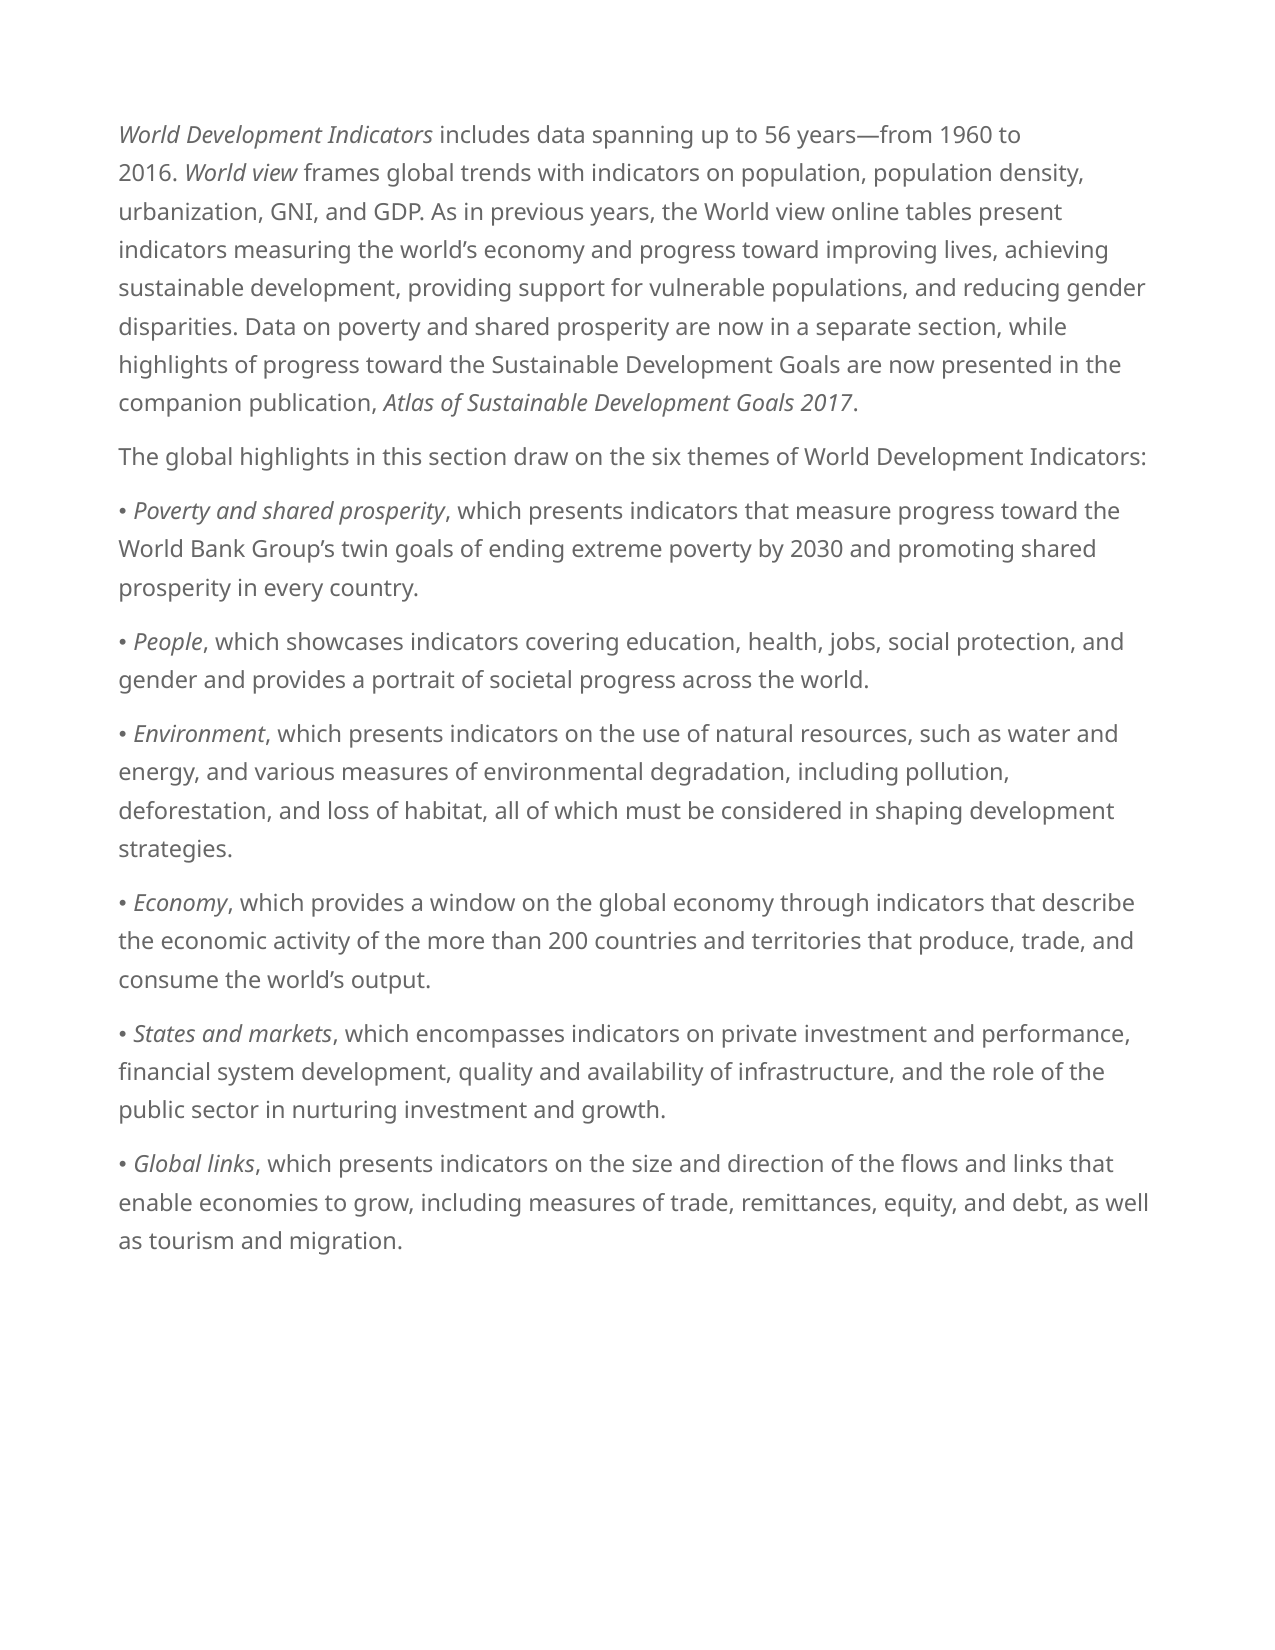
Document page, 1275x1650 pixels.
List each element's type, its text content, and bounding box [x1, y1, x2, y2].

text • Poverty and shared prosperity, which presents indicators that measure progress toward the World Bank Group’s twin goals of ending extreme poverty by 2030 and promoting shared prosperity in every country. [118, 494, 1157, 603]
text World Development Indicators includes data spanning up to 56 years—from 1960 to 2016. World view frames global trends with indicators on population, population density, urbanization, GNI, and GDP. As in previous years, the World view online tables present indicators measuring the world’s economy and progress toward improving lives, achieving sustainable development, providing support for vulnerable populations, and reducing gender disparities. Data on poverty and shared prosperity are now in a separate section, while highlights of progress toward the Sustainable Development Goals are now presented in the companion publication, Atlas of Sustainable Development Goals 2017. [118, 118, 1157, 418]
text • Economy, which provides a window on the global economy through indicators that describe the economic activity of the more than 200 countries and territories that produce, trade, and consume the world’s output. [118, 886, 1157, 995]
text • Environment, which presents indicators on the use of natural resources, such as water and energy, and various measures of environmental degradation, including pollution, deforestation, and loss of habitat, all of which must be considered in shaping development strategies. [118, 717, 1157, 864]
text • People, which showcases indicators covering education, health, jobs, social protection, and gender and provides a portrait of societal progress across the world. [118, 625, 1157, 695]
text • Global links, which presents indicators on the size and direction of the flows and links that enable economies to grow, including measures of trade, remittances, equity, and debt, as well as tourism and migration. [118, 1147, 1157, 1256]
text • States and markets, which encompasses indicators on private investment and performance, financial system development, quality and availability of infrastructure, and the role of the public sector in nurturing investment and growth. [118, 1017, 1157, 1126]
text The global highlights in this section draw on the six themes of World Development Indicators: [118, 440, 1157, 472]
